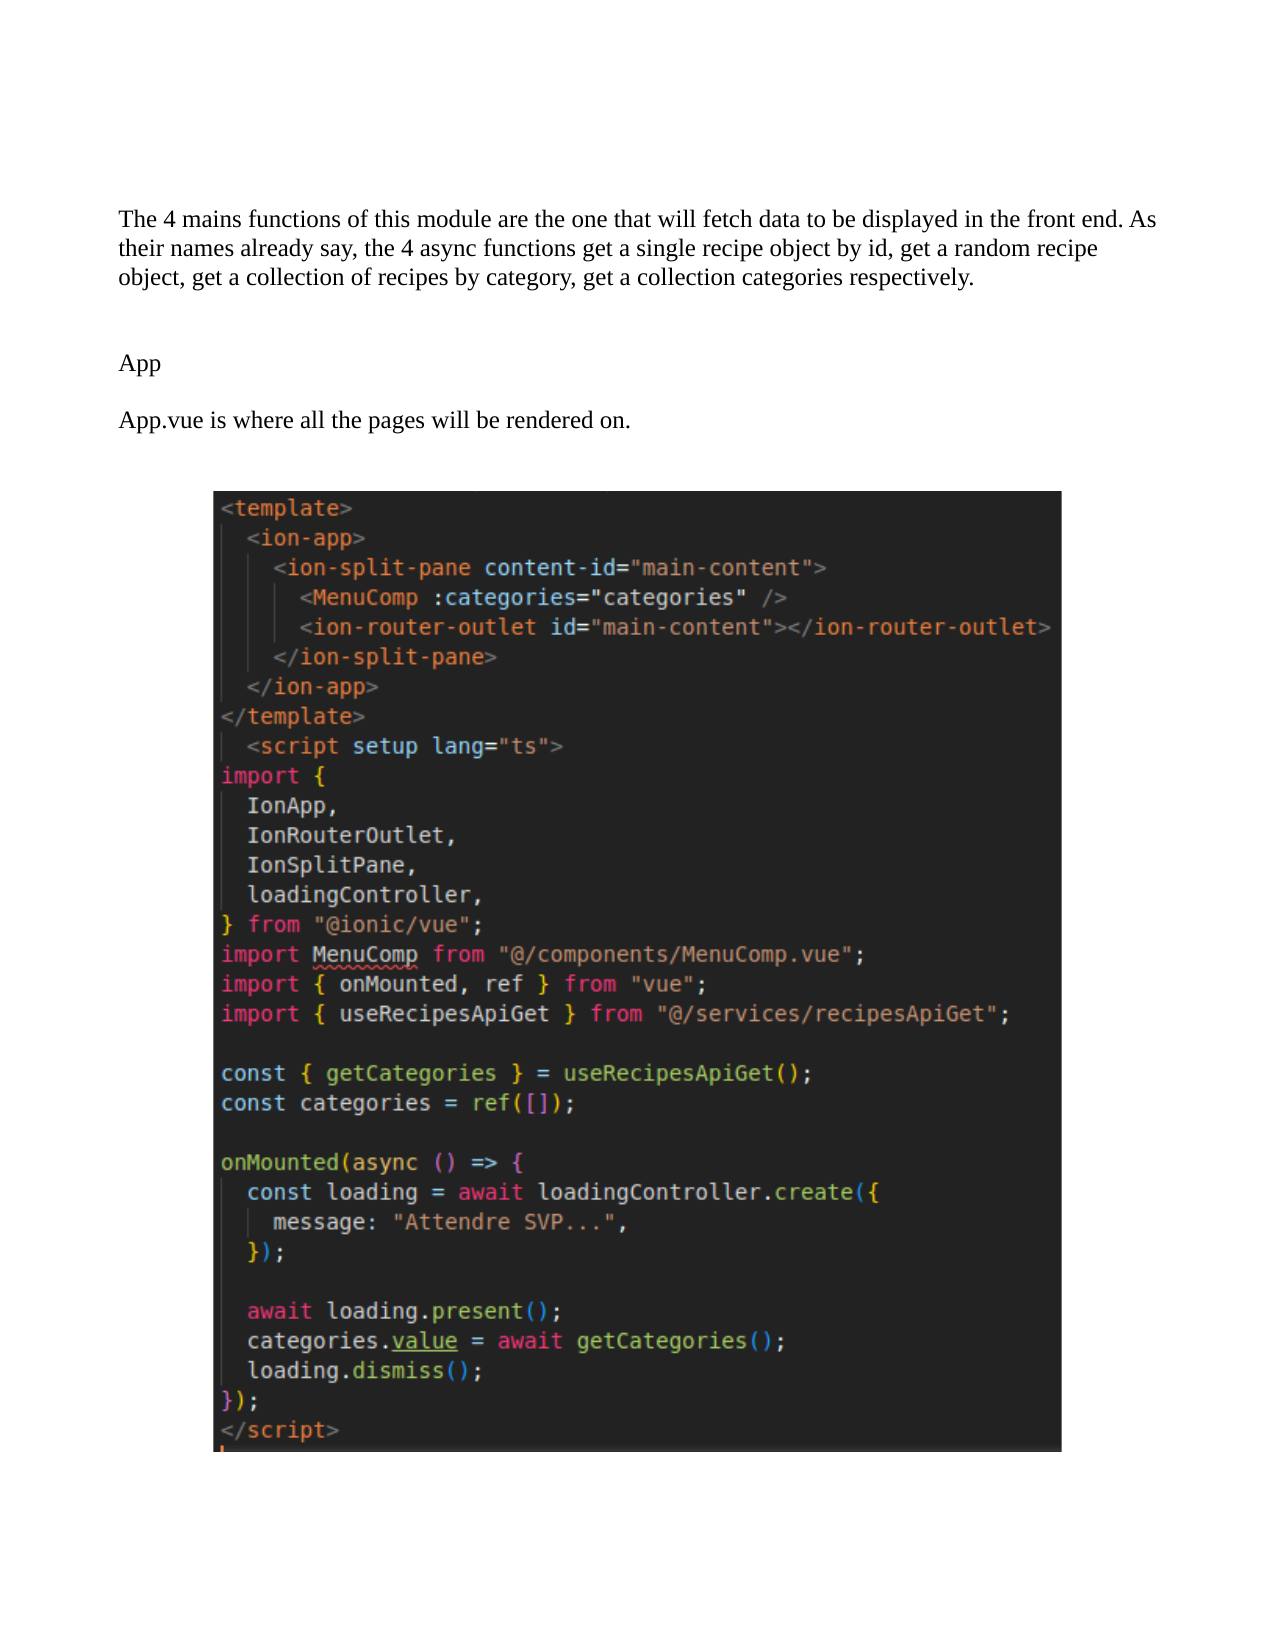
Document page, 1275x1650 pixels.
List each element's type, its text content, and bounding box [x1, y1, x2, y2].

picture [213, 491, 1062, 1452]
text App [118, 348, 1157, 377]
text App.vue is where all the pages will be rendered on. [118, 406, 1157, 434]
text The 4 mains functions of this module are the one that will fetch data to be displayed in the front end. As their names already say, the 4 async functions get a single recipe object by id, get a random recipe object, get a collection of recipes by category, get a collection categories respectively. [118, 204, 1157, 291]
